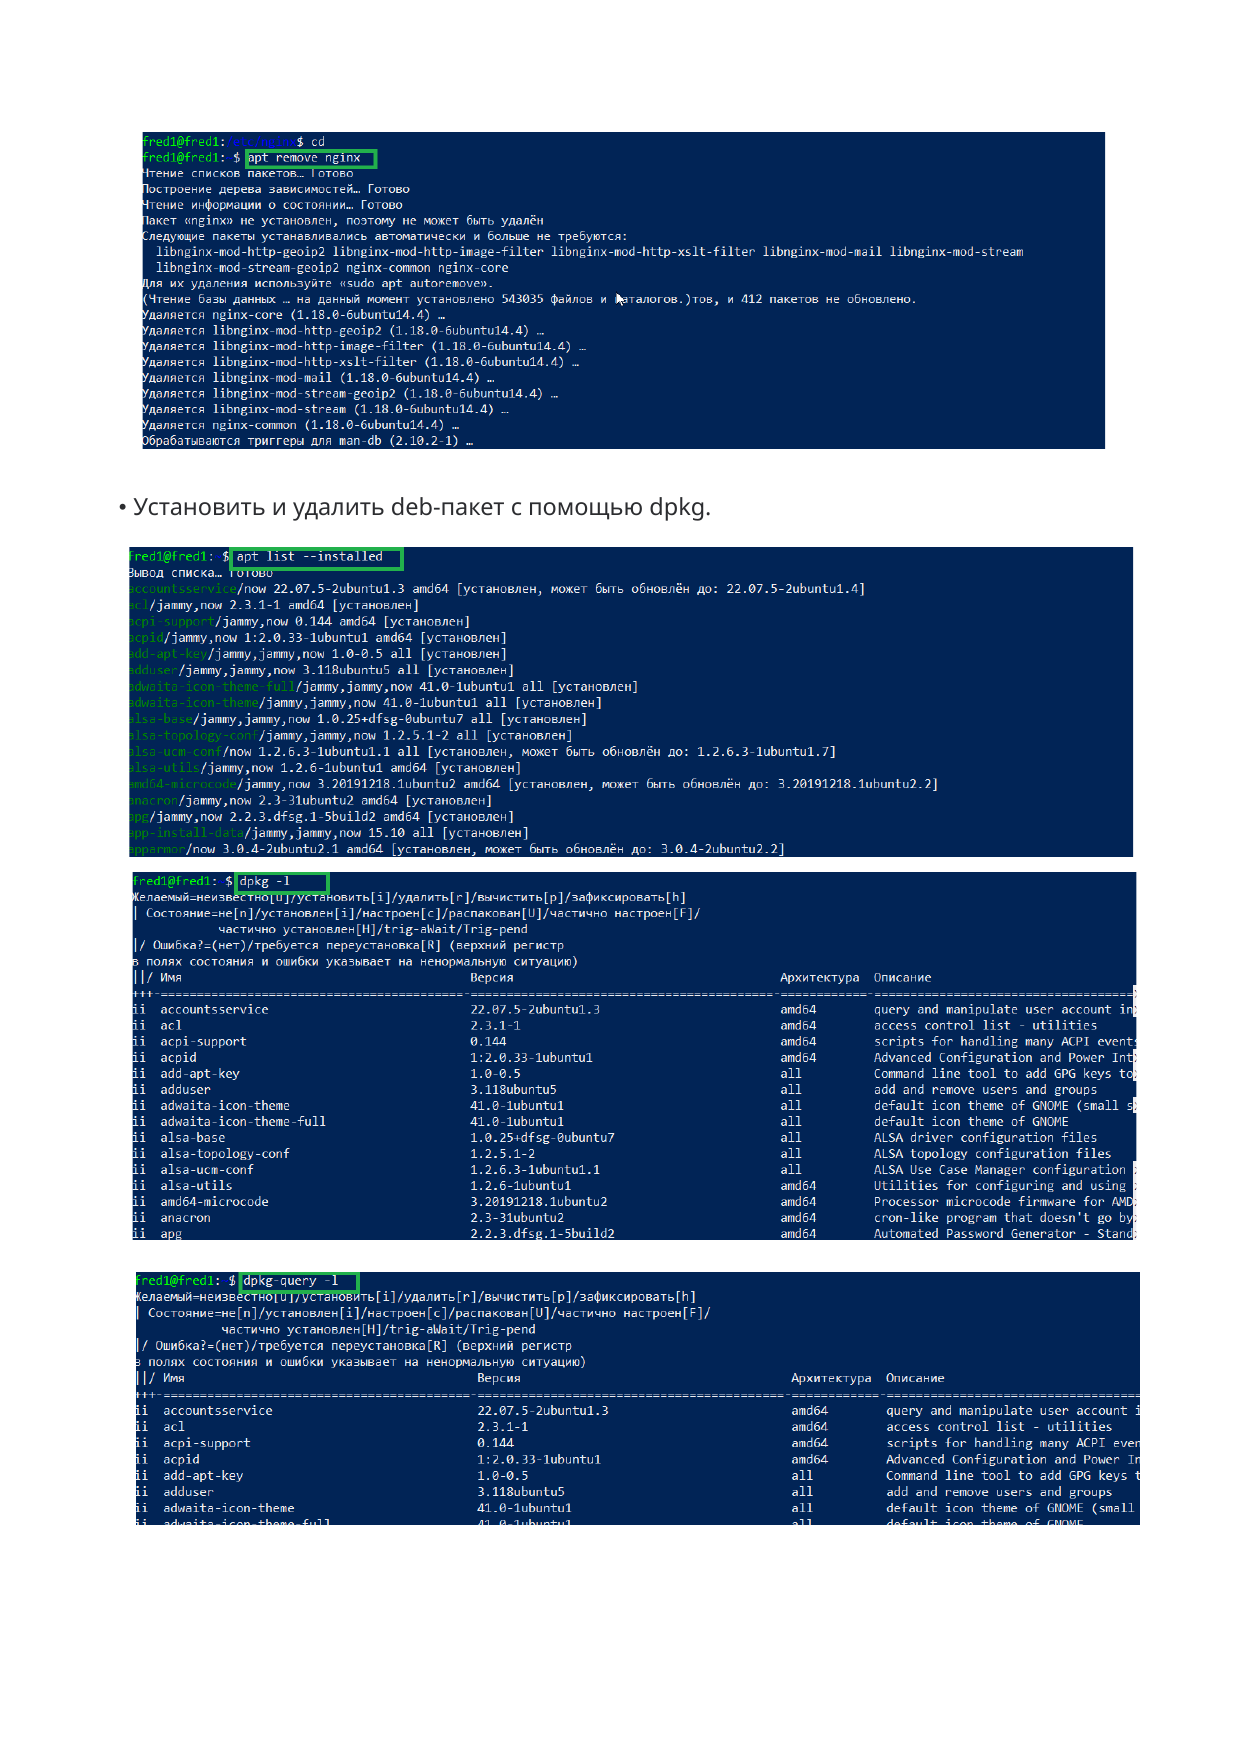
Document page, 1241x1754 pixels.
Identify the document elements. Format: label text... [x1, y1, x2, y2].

picture [129, 547, 1134, 857]
text • Установить и удалить deb-пакет с помощью dpkg. [118, 490, 1122, 522]
picture [136, 1272, 1140, 1525]
picture [132, 872, 1137, 1240]
picture [142, 132, 1106, 449]
